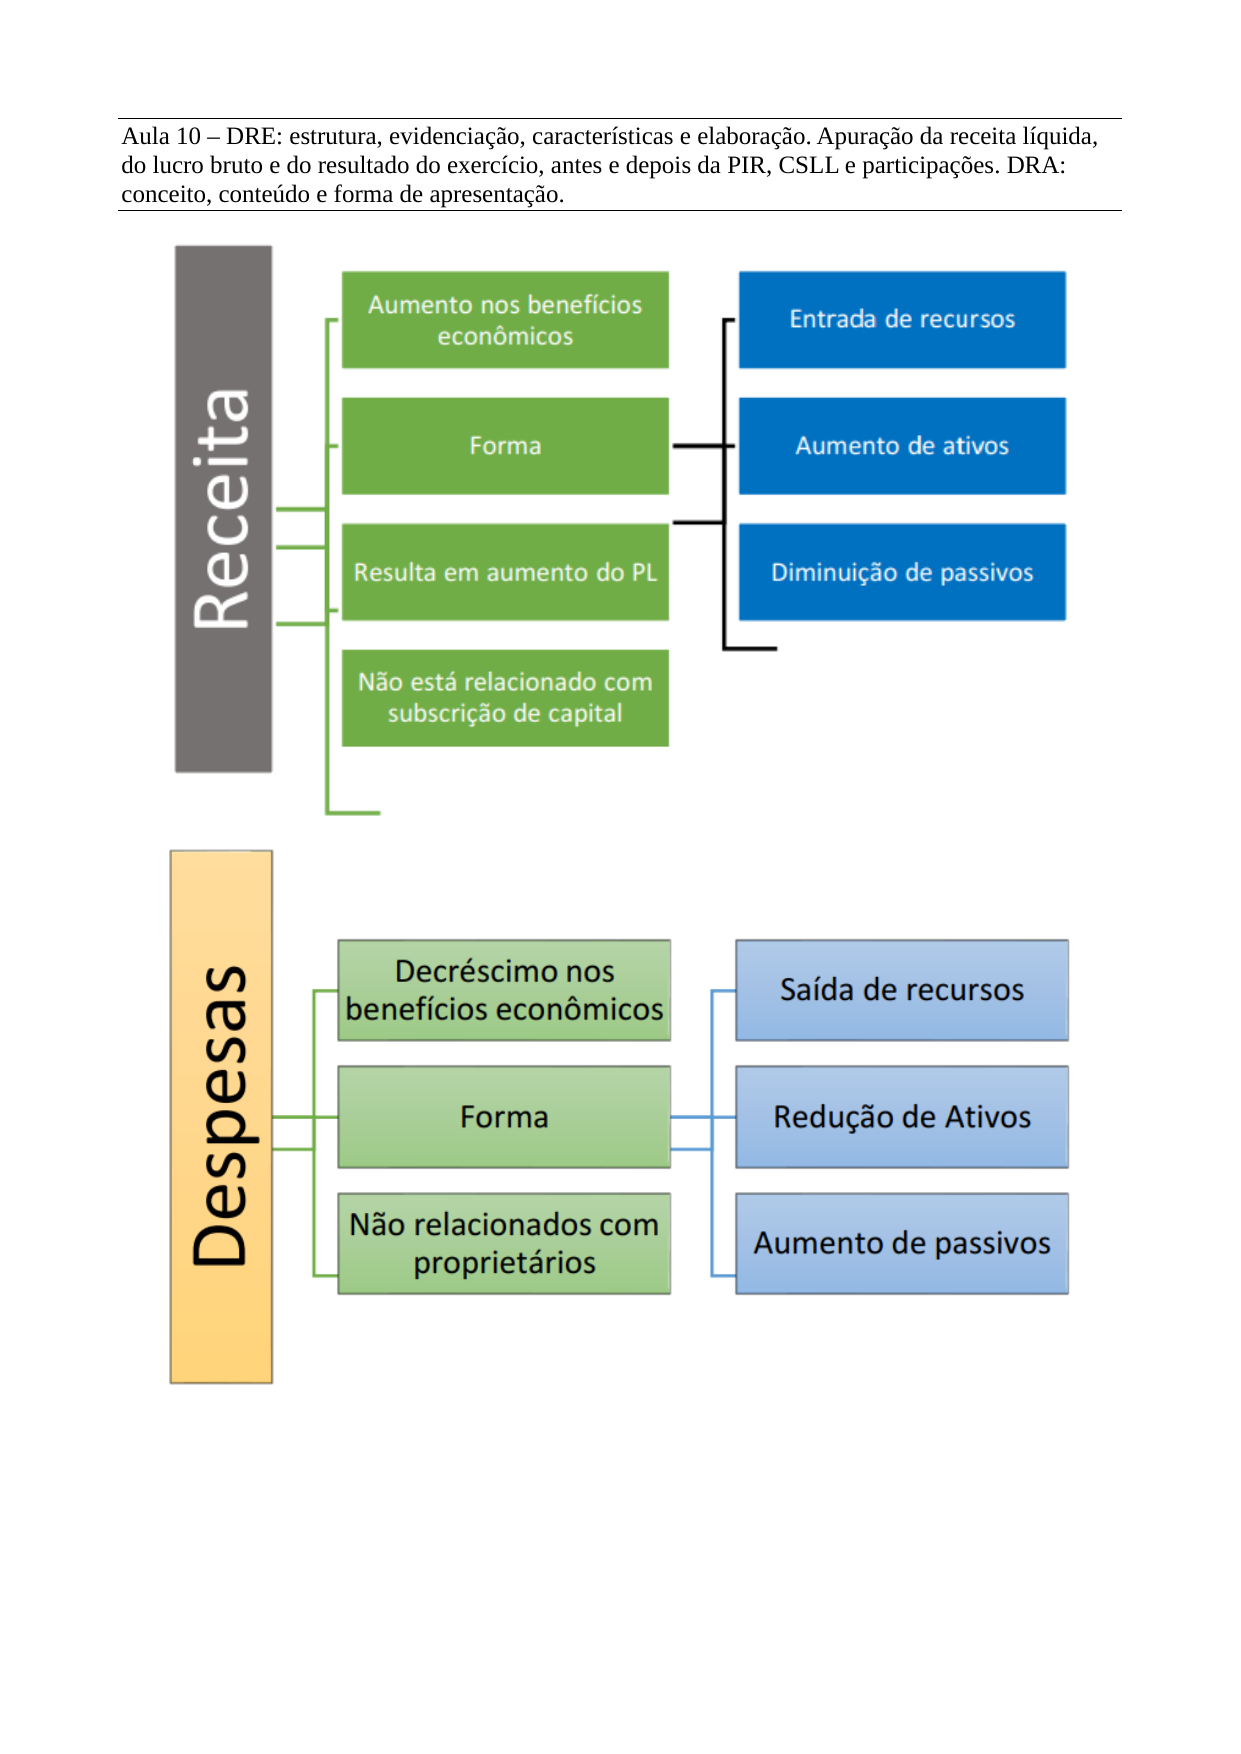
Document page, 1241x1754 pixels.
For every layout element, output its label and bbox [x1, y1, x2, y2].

picture [171, 240, 1070, 819]
picture [167, 847, 1073, 1387]
